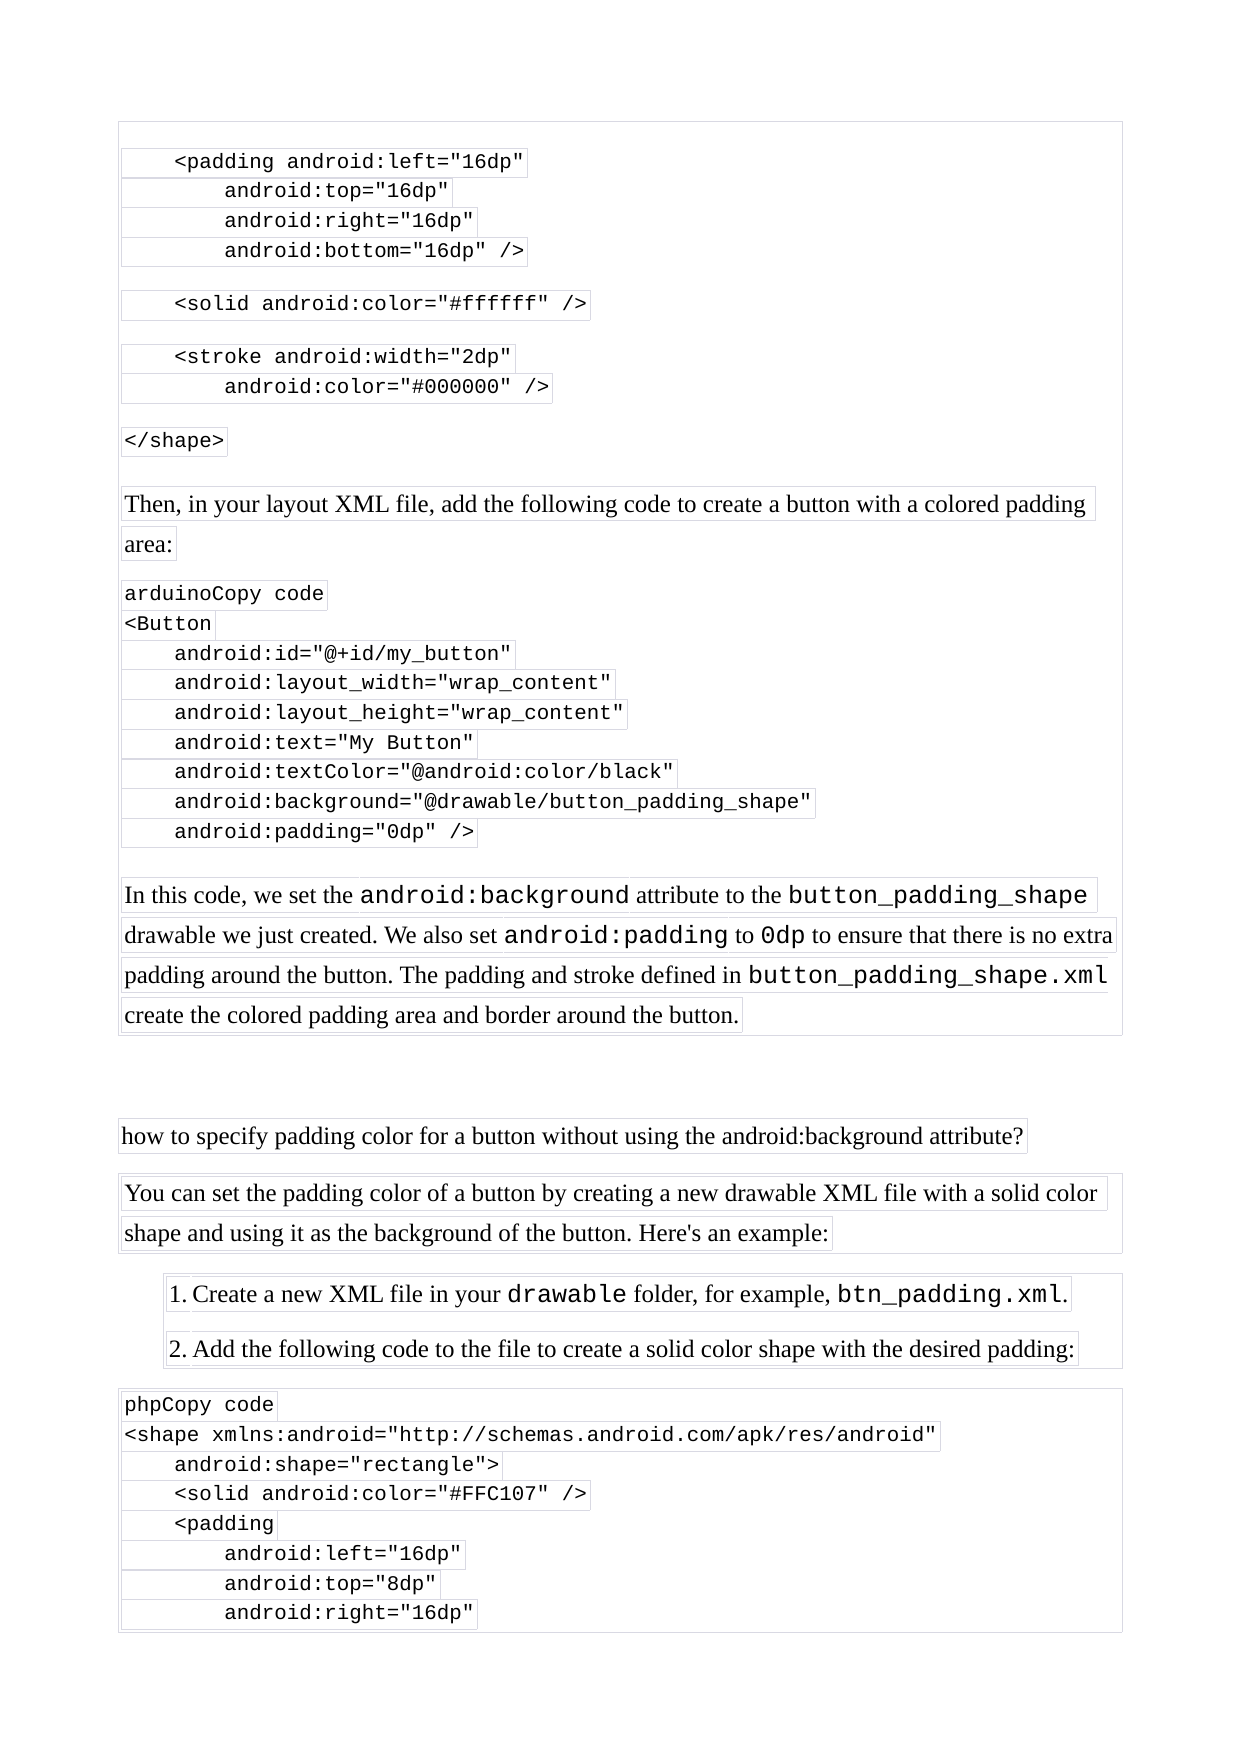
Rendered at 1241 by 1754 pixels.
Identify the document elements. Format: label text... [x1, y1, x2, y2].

text [478, 726, 1122, 755]
text android:right="16dp" [453, 204, 1122, 234]
text android:text="My Button" [122, 730, 477, 755]
text how to specify padding color for a button without using the android:background attribute? [119, 1119, 1027, 1153]
text <solid android:color="#FFC107" /> [122, 1481, 590, 1507]
text <shape xmlns:android="http://schemas.android.com/apk/res/android" [278, 1418, 1122, 1448]
text phpCopy code [119, 1389, 1122, 1418]
text android:shape="rectangle"> [122, 1448, 1122, 1477]
text [453, 174, 1122, 204]
text <solid android:color="#ffffff" /> [119, 287, 1122, 320]
text android:layout_height="wrap_content" [122, 700, 627, 726]
text android:layout_width="wrap_content" [122, 670, 615, 696]
text <padding [122, 1507, 1122, 1537]
text android:id="@+id/my_button" [122, 641, 515, 666]
text android:bottom="16dp" /> [478, 234, 1122, 267]
text In this code, we set the android:background attribute to the button_padding_shape drawable we just created. We also set android:padding to 0dp to ensure that there is no extra padding around the button. The padding and stroke defined in button_padding_shape.xml create the colored padding area and border around the button. [119, 874, 1122, 1035]
text [441, 1566, 1122, 1596]
text android:bottom="16dp" /> [122, 238, 527, 266]
text android:left="16dp" [122, 1541, 465, 1566]
text android:background="@drawable/button_padding_shape" [678, 785, 1122, 815]
text android:layout_height="wrap_content" [616, 696, 1122, 726]
text android:background="@drawable/button_padding_shape" [122, 789, 815, 815]
text android:textColor="@android:color/black" [122, 760, 677, 785]
text <shape xmlns:android="http://schemas.android.com/apk/res/android" [122, 1422, 940, 1448]
text android:layout_width="wrap_content" [516, 666, 1122, 696]
text android:id="@+id/my_button" [216, 637, 1122, 666]
text [216, 607, 1122, 637]
list Create a new XML file in your drawable folder, for example, btn_padding.xml. [164, 1274, 1122, 1311]
text android:right="16dp" [119, 1596, 1122, 1632]
text android:padding="0dp" /> [122, 815, 1122, 847]
text android:color="#000000" /> [122, 374, 552, 403]
text <stroke android:width="2dp" [119, 341, 1122, 370]
text android:top="8dp" [122, 1571, 440, 1596]
list Add the following code to the file to create a solid color shape with the desired padding: [164, 1328, 1122, 1368]
text android:left="16dp" [278, 1537, 1122, 1566]
text Then, in your layout XML file, add the following code to create a button with a colored padding area: [119, 483, 1122, 561]
text arduinoCopy code [119, 577, 1122, 607]
text You can set the padding color of a button by creating a new drawable XML file with a solid color shape and using it as the background of the button. Here's an example: [119, 1174, 1122, 1253]
text <Button [122, 611, 215, 637]
text <solid android:color="#FFC107" /> [503, 1477, 1122, 1507]
text android:right="16dp" [122, 208, 477, 234]
text <padding android:left="16dp" [119, 145, 1122, 174]
text android:textColor="@android:color/black" [478, 755, 1122, 785]
text [1028, 1118, 1122, 1153]
text android:top="16dp" [122, 179, 452, 204]
text android:color="#000000" /> [516, 370, 1122, 403]
text </shape> [119, 423, 1122, 456]
